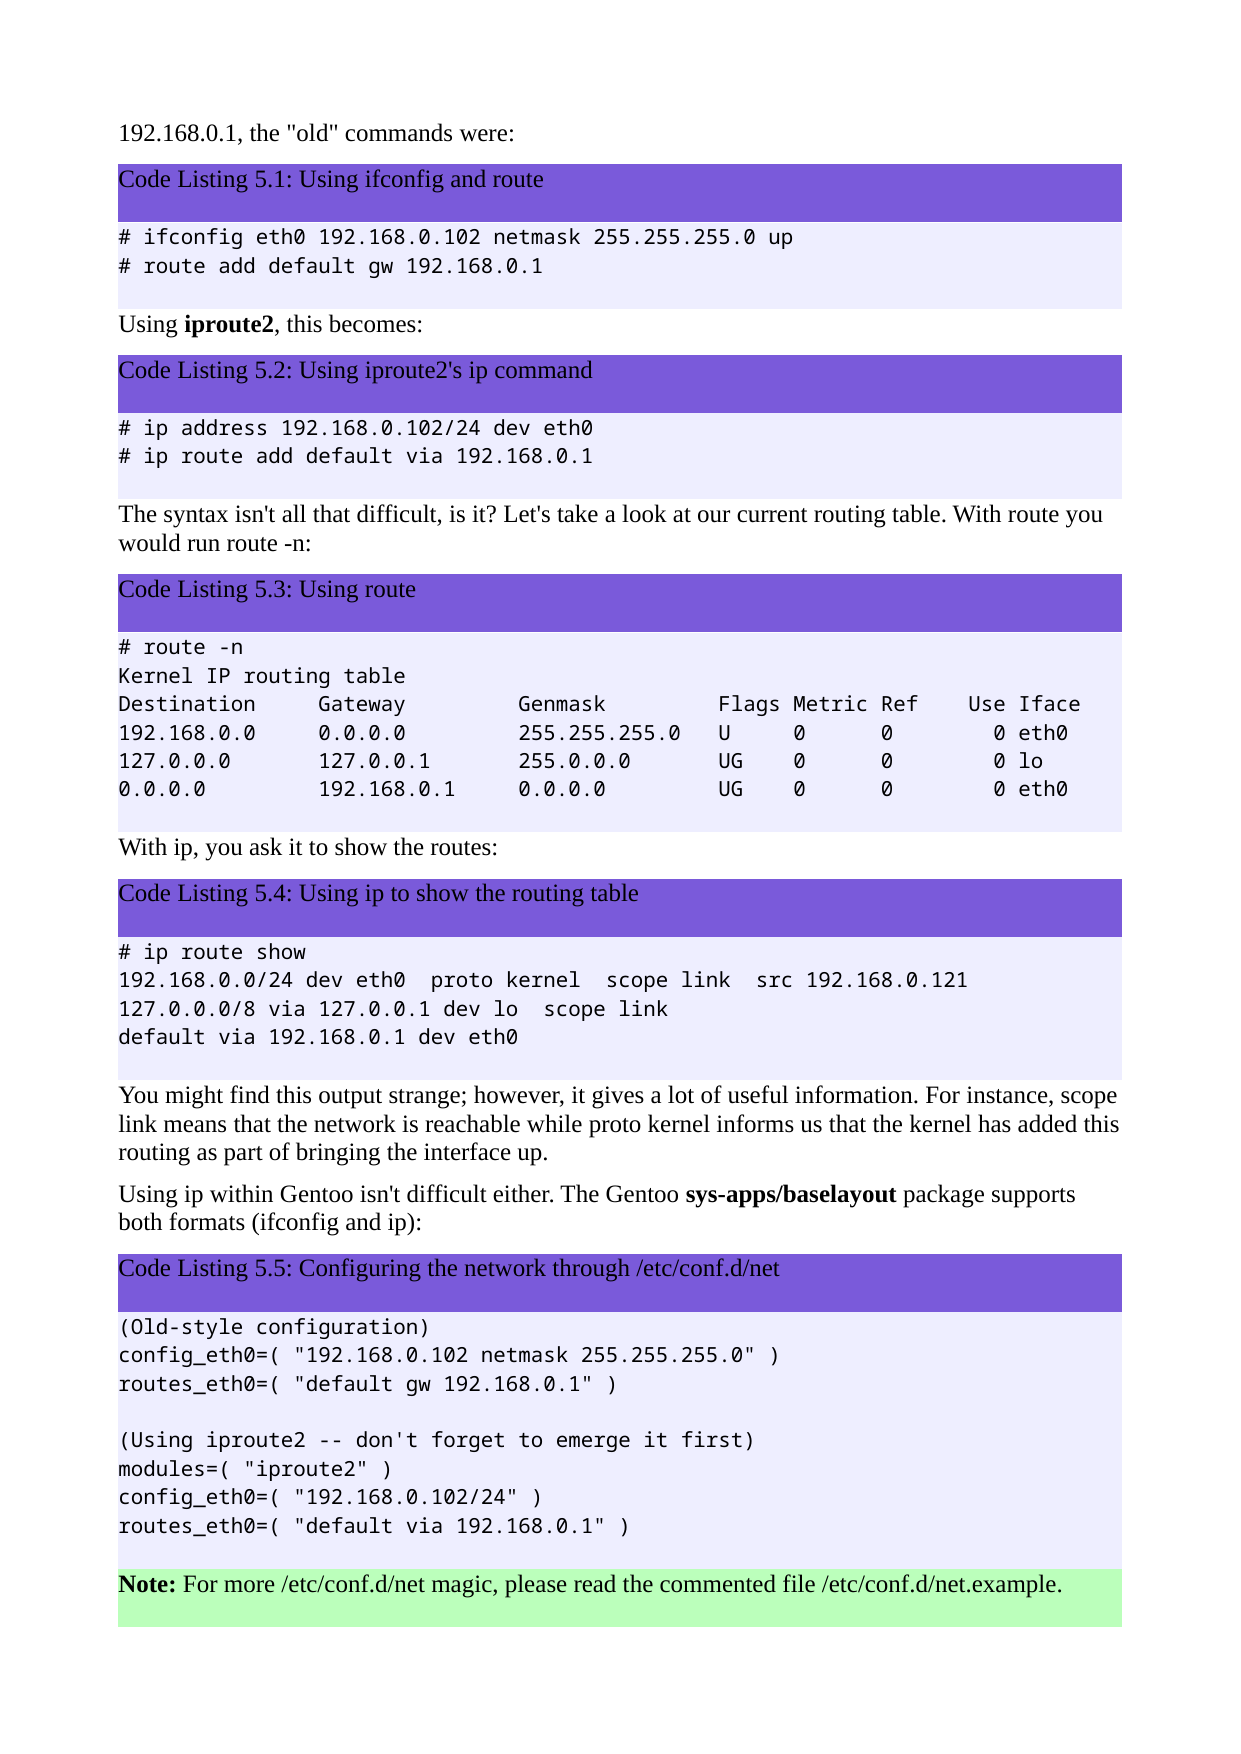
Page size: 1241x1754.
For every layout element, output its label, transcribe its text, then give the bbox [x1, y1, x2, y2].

text The syntax isn't all that difficult, is it? Let's take a look at our current routing table. With route you would run route -n: [118, 499, 1122, 557]
table_header Code Listing 5.1: Using ifconfig and route [118, 164, 1122, 222]
table_header Code Listing 5.3: Using route [118, 574, 1122, 632]
table_cell (Old-style configuration) config_eth0=( "192.168.0.102 netmask 255.255.255.0" ) routes_eth0=( "default gw 192.168.0.1" ) (Using iproute2 -- don't forget to emerge it first) modules=( "iproute2" ) config_eth0=( "192.168.0.102/24" ) routes_eth0=( "default via 192.168.0.1" ) [118, 1312, 1122, 1569]
table_cell # route -n Kernel IP routing table Destination Gateway Genmask Flags Metric Ref Use Iface 192.168.0.0 0.0.0.0 255.255.255.0 U 0 0 0 eth0 127.0.0.0 127.0.0.1 255.0.0.0 UG 0 0 0 lo 0.0.0.0 192.168.0.1 0.0.0.0 UG 0 0 0 eth0 [118, 633, 1122, 832]
table_header Code Listing 5.4: Using ip to show the routing table [118, 879, 1122, 937]
text You might find this output strange; however, it gives a lot of useful information. For instance, scope link means that the network is reachable while proto kernel informs us that the kernel has added this routing as part of bringing the interface up. [118, 1080, 1122, 1166]
text Using iproute2, this becomes: [118, 309, 1122, 337]
table_cell # ip address 192.168.0.102/24 dev eth0 # ip route add default via 192.168.0.1 [118, 413, 1122, 499]
table_header Code Listing 5.5: Configuring the network through /etc/conf.d/net [118, 1254, 1122, 1312]
text Using ip within Gentoo isn't difficult either. The Gentoo sys-apps/baselayout package supports both formats (ifconfig and ip): [118, 1179, 1122, 1236]
text With ip, you ask it to show the routes: [118, 832, 1122, 861]
table_cell # ifconfig eth0 192.168.0.102 netmask 255.255.255.0 up # route add default gw 192.168.0.1 [118, 223, 1122, 309]
table_cell # ip route show 192.168.0.0/24 dev eth0 proto kernel scope link src 192.168.0.121 127.0.0.0/8 via 127.0.0.1 dev lo scope link default via 192.168.0.1 dev eth0 [118, 937, 1122, 1080]
text 192.168.0.1, the "old" commands were: [118, 118, 1122, 147]
table_header Note: For more /etc/conf.d/net magic, please read the commented file /etc/conf.d/net.example. [118, 1569, 1122, 1627]
table_header Code Listing 5.2: Using iproute2's ip command [118, 355, 1122, 413]
